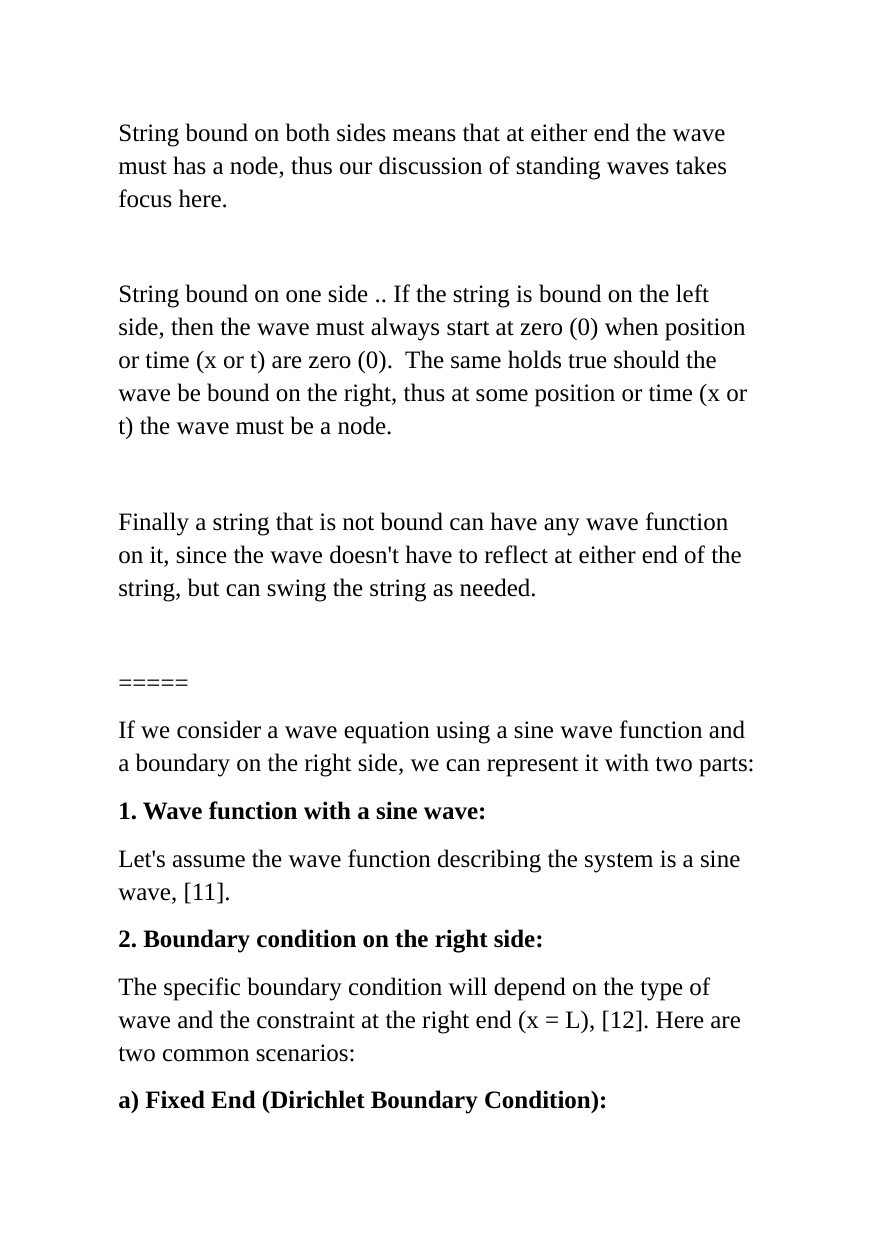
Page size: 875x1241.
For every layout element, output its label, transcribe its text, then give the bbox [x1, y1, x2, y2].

text The specific boundary condition will depend on the type of wave and the constraint at the right end (x = L), [12]. Here are two common scenarios: [118, 972, 756, 1067]
text a) Fixed End (Dirichlet Boundary Condition): [118, 1086, 756, 1114]
text 2. Boundary condition on the right side: [118, 924, 756, 953]
text String bound on both sides means that at either end the wave must has a node, thus our discussion of standing waves takes focus here. [118, 118, 756, 213]
text ===== [118, 668, 756, 697]
text If we consider a wave equation using a sine wave function and a boundary on the right side, we can represent it with two parts: [118, 716, 756, 777]
text Let's assume the wave function describing the system is a sine wave, [11]. [118, 844, 756, 906]
text 1. Wave function with a sine wave: [118, 796, 756, 825]
text Finally a string that is not bound can have any wave function on it, since the wave doesn't have to reflect at either end of the string, but can swing the string as needed. [118, 507, 756, 601]
text String bound on one side .. If the string is bound on the left side, then the wave must always start at zero (0) when position or time (x or t) are zero (0). The same holds true should the wave be bound on the right, thus at some position or time (x or t) the wave must be a node. [118, 279, 756, 440]
